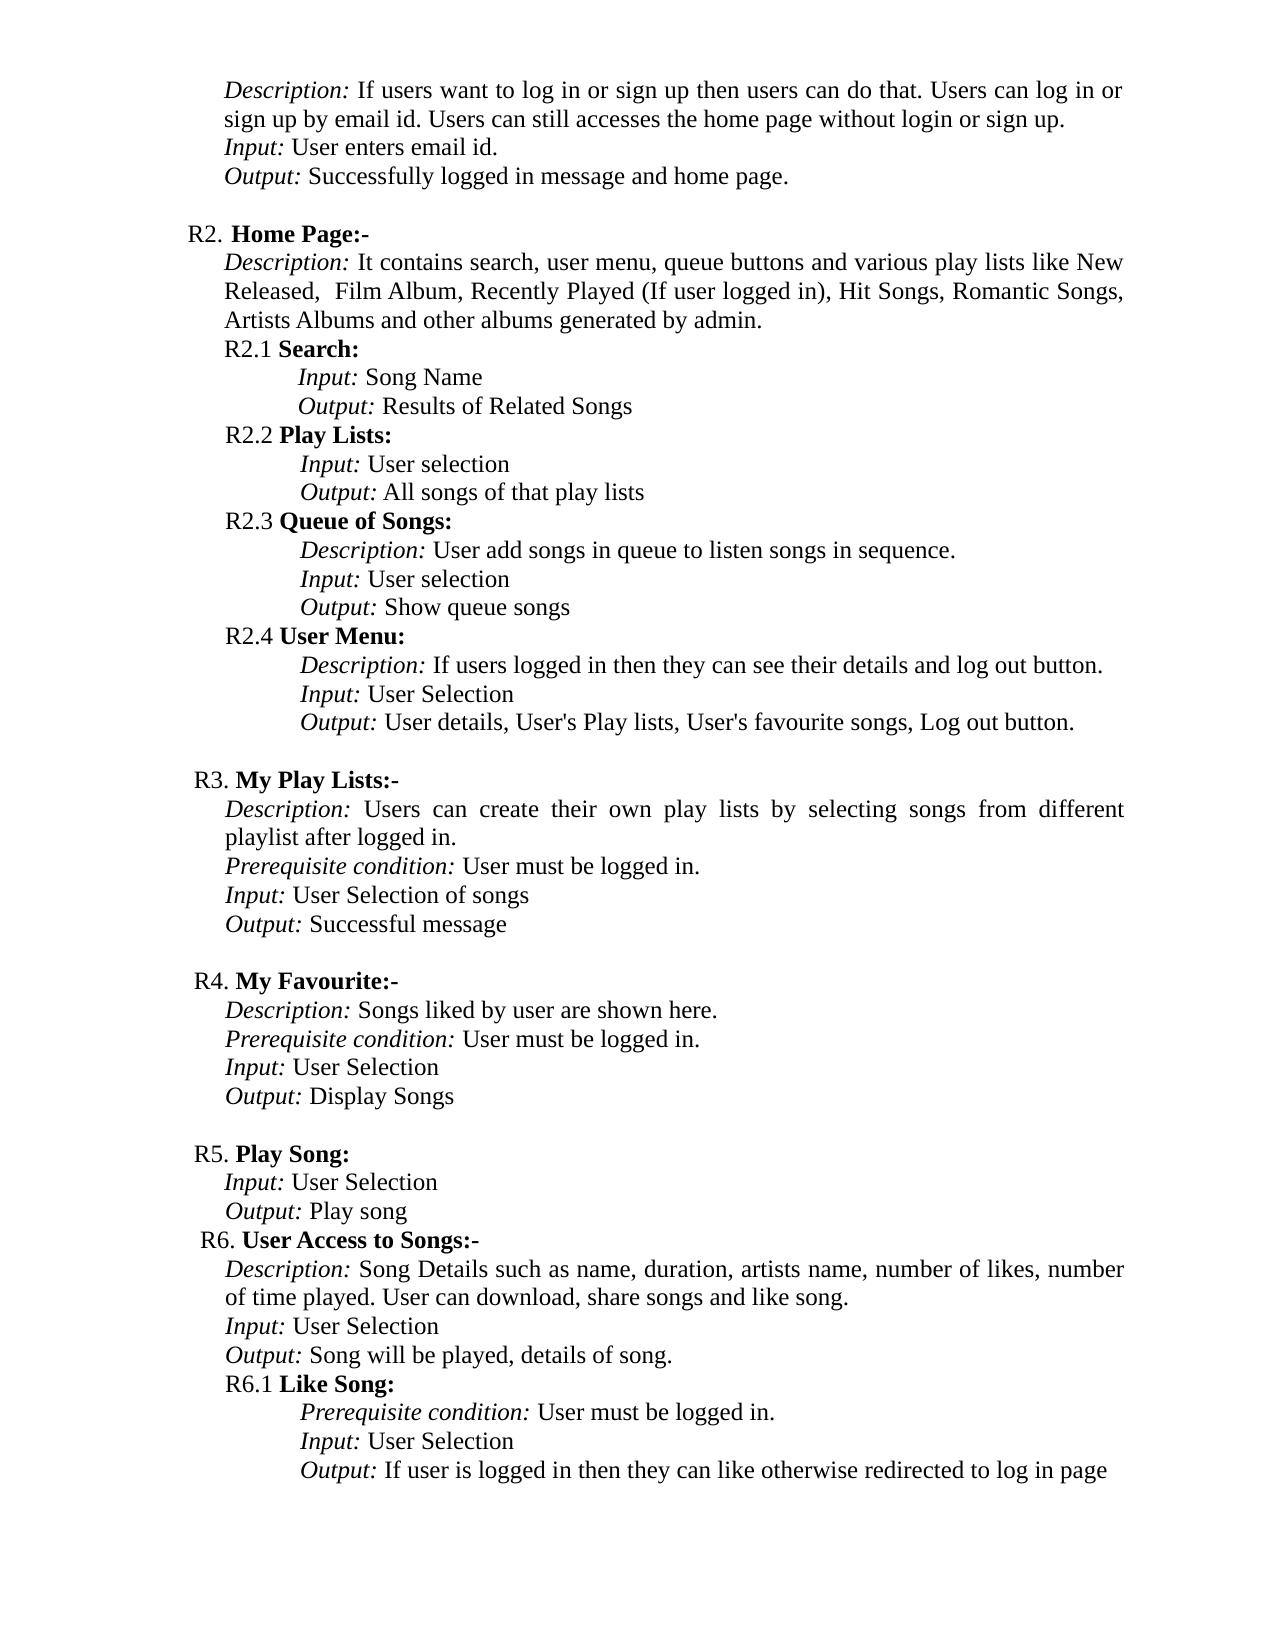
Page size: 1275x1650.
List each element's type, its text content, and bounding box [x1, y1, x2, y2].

text Input: User Selection of songs [150, 880, 1125, 909]
text R2.1 Search: [224, 334, 1125, 362]
text R3. My Play Lists:- [150, 765, 1125, 794]
list Home Page:- [187, 219, 1125, 247]
text Prerequisite condition: User must be logged in. [150, 1024, 1125, 1052]
text R6. User Access to Songs:- [150, 1225, 1125, 1254]
text Input: User Selection [150, 679, 1125, 707]
text Input: User Selection [150, 1426, 1125, 1455]
text Description: It contains search, user menu, queue buttons and various play lists like New Released, Film Album, Recently Played (If user logged in), Hit Songs, Romantic Songs, Artists Albums and other albums generated by admin. [224, 247, 1125, 334]
text Description: Songs liked by user are shown here. [150, 995, 1125, 1024]
text Input: Song Name [224, 362, 1125, 391]
text Output: Successfully logged in message and home page. [224, 161, 1125, 190]
text Description: If users logged in then they can see their details and log out button. [150, 650, 1125, 679]
text R2.4 User Menu: [150, 621, 1125, 650]
text Description: User add songs in queue to listen songs in sequence. [150, 535, 1125, 564]
text R2.2 Play Lists: [150, 420, 1125, 449]
text Output: Results of Related Songs [224, 391, 1125, 420]
text Output: If user is logged in then they can like otherwise redirected to log in page [150, 1455, 1125, 1484]
text Input: User selection [150, 449, 1125, 477]
text Output: Play song [150, 1196, 1125, 1225]
text Prerequisite condition: User must be logged in. [150, 851, 1125, 880]
text Output: Successful message [150, 909, 1125, 937]
text Input: User enters email id. [224, 132, 1125, 161]
text Input: User selection [150, 564, 1125, 592]
text Output: All songs of that play lists [150, 477, 1125, 506]
text Input: User Selection [150, 1052, 1125, 1081]
text Prerequisite condition: User must be logged in. [150, 1397, 1125, 1426]
text R4. My Favourite:- [150, 966, 1125, 995]
text Output: Show queue songs [150, 592, 1125, 621]
text R2.3 Queue of Songs: [150, 506, 1125, 535]
text R6.1 Like Song: [150, 1369, 1125, 1397]
text Input: User Selection [224, 1167, 1125, 1196]
text Output: Song will be played, details of song. [150, 1340, 1125, 1369]
text Description: Users can create their own play lists by selecting songs from different playlist after logged in. [225, 794, 1125, 851]
text R5. Play Song: [150, 1139, 1125, 1167]
text Output: Display Songs [150, 1081, 1125, 1110]
text Description: Song Details such as name, duration, artists name, number of likes, number of time played. User can download, share songs and like song. [225, 1254, 1125, 1311]
text Input: User Selection [150, 1311, 1125, 1340]
text Description: If users want to log in or sign up then users can do that. Users can log in or sign up by email id. Users can still accesses the home page without login or sign up. [224, 75, 1125, 132]
text Output: User details, User's Play lists, User's favourite songs, Log out button. [150, 707, 1125, 736]
